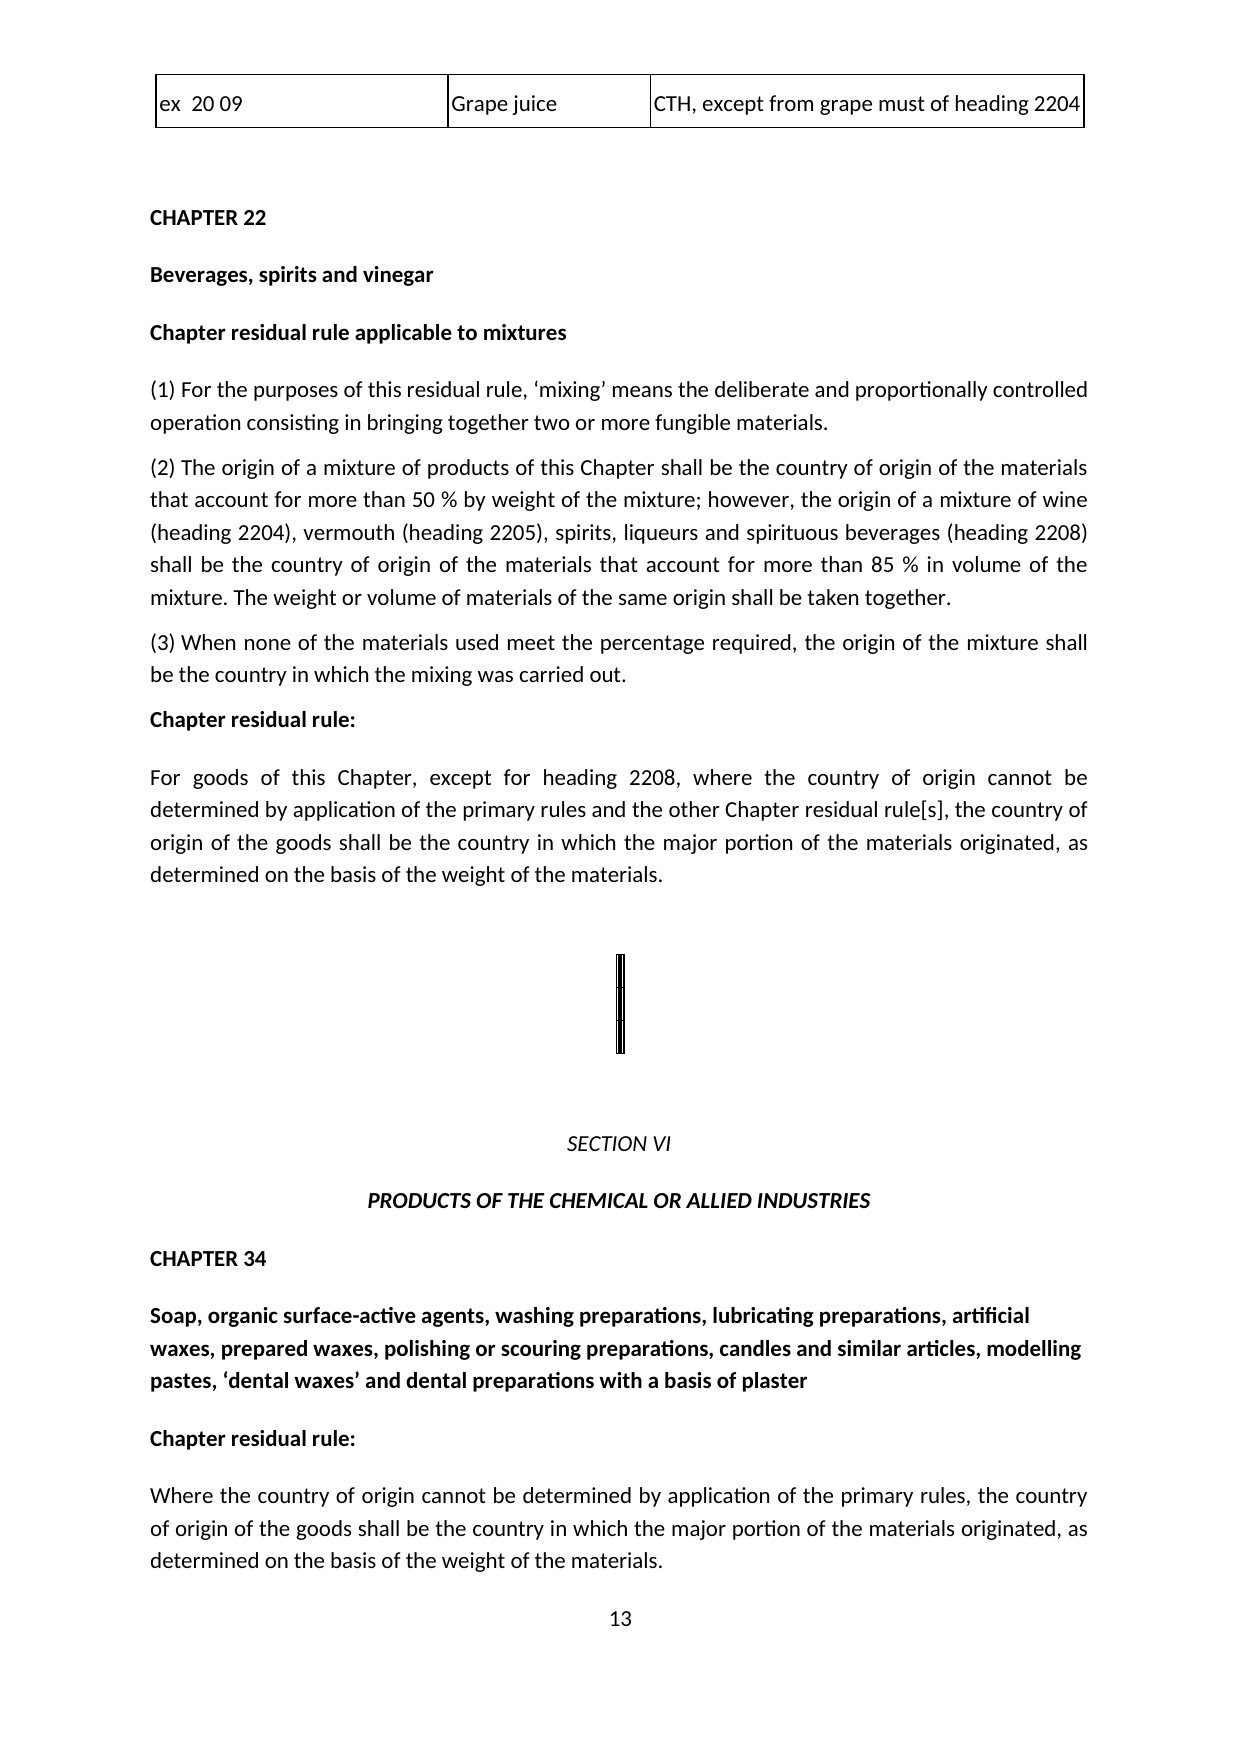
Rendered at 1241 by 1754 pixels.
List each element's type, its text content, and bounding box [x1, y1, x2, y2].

text Where the country of origin cannot be determined by application of the primary rules, the country of origin of the goods shall be the country in which the major portion of the materials originated, as determined on the basis of the weight of the materials. [150, 1477, 1090, 1574]
title Beverages, spirits and vinegar [150, 256, 1090, 288]
text For goods of this Chapter, except for heading 2208, where the country of origin cannot be determined by application of the primary rules and the other Chapter residual rule[s], the country of origin of the goods shall be the country in which the major portion of the materials originated, as determined on the basis of the weight of the materials. [150, 758, 1090, 888]
text (1) For the purposes of this residual rule, ‘mixing’ means the deliberate and proportionally controlled operation consisting in bringing together two or more fungible materials. [150, 371, 1090, 436]
title SECTION VI [150, 1124, 1090, 1157]
title PRODUCTS OF THE CHEMICAL OR ALLIED INDUSTRIES [150, 1182, 1090, 1214]
title Soap, organic surface-active agents, washing preparations, lubricating preparations, artificial waxes, prepared waxes, polishing or scouring preparations, candles and similar articles, modelling pastes, ‘dental waxes’ and dental preparations with a basis of plaster [150, 1297, 1090, 1394]
text (2) The origin of a mixture of products of this Chapter shall be the country of origin of the materials that account for more than 50 % by weight of the mixture; however, the origin of a mixture of wine (heading 2204), vermouth (heading 2205), spirits, liqueurs and spirituous beverages (heading 2208) shall be the country of origin of the materials that account for more than 85 % in volume of the mixture. The weight or volume of materials of the same origin shall be taken together. [150, 448, 1090, 611]
title Chapter residual rule: [150, 1419, 1090, 1452]
title Chapter residual rule applicable to mixtures [150, 313, 1090, 346]
table_cell CTH, except from grape must of heading 2204 [651, 75, 1083, 127]
table_cell ex 20 09 [157, 75, 447, 127]
title Chapter residual rule: [150, 701, 1090, 733]
table_cell Grape juice [449, 75, 650, 127]
title CHAPTER 22 [150, 198, 1090, 231]
title CHAPTER 34 [150, 1239, 1090, 1272]
text (3) When none of the materials used meet the percentage required, the origin of the mixture shall be the country in which the mixing was carried out. [150, 623, 1090, 688]
